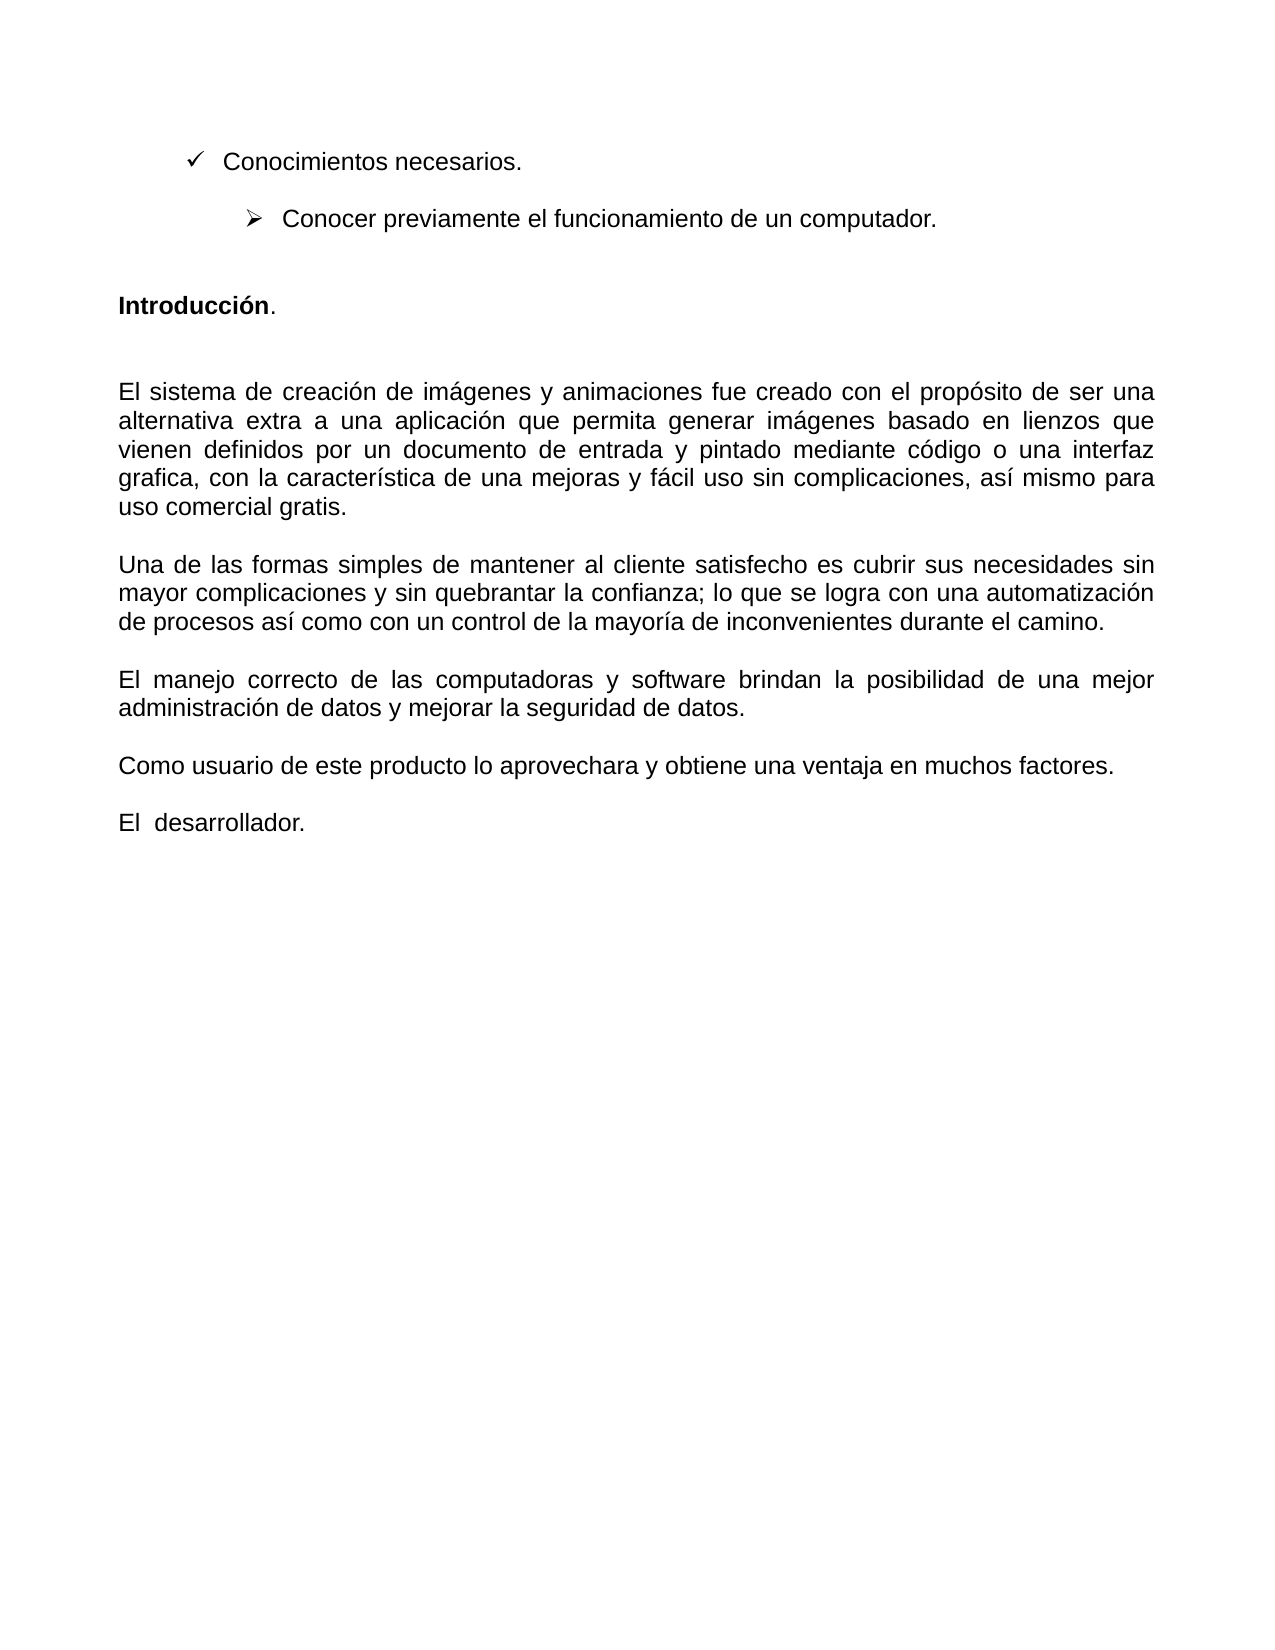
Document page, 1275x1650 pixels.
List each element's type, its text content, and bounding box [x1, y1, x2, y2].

text Como usuario de este producto lo aprovechara y obtiene una ventaja en muchos factores. [118, 751, 1157, 779]
text Una de las formas simples de mantener al cliente satisfecho es cubrir sus necesidades sin mayor complicaciones y sin quebrantar la confianza; lo que se logra con una automatización de procesos así como con un control de la mayoría de inconvenientes durante el camino. [118, 549, 1157, 636]
text El manejo correcto de las computadoras y software brindan la posibilidad de una mejor administración de datos y mejorar la seguridad de datos. [118, 664, 1157, 722]
list Conocimientos necesarios. [185, 147, 1157, 176]
text Introducción. [118, 291, 1157, 319]
list Conocer previamente el funcionamiento de un computador. [244, 204, 1157, 233]
text El desarrollador. [118, 808, 1157, 837]
text El sistema de creación de imágenes y animaciones fue creado con el propósito de ser una alternativa extra a una aplicación que permita generar imágenes basado en lienzos que vienen definidos por un documento de entrada y pintado mediante código o una interfaz grafica, con la característica de una mejoras y fácil uso sin complicaciones, así mismo para uso comercial gratis. [118, 377, 1157, 521]
